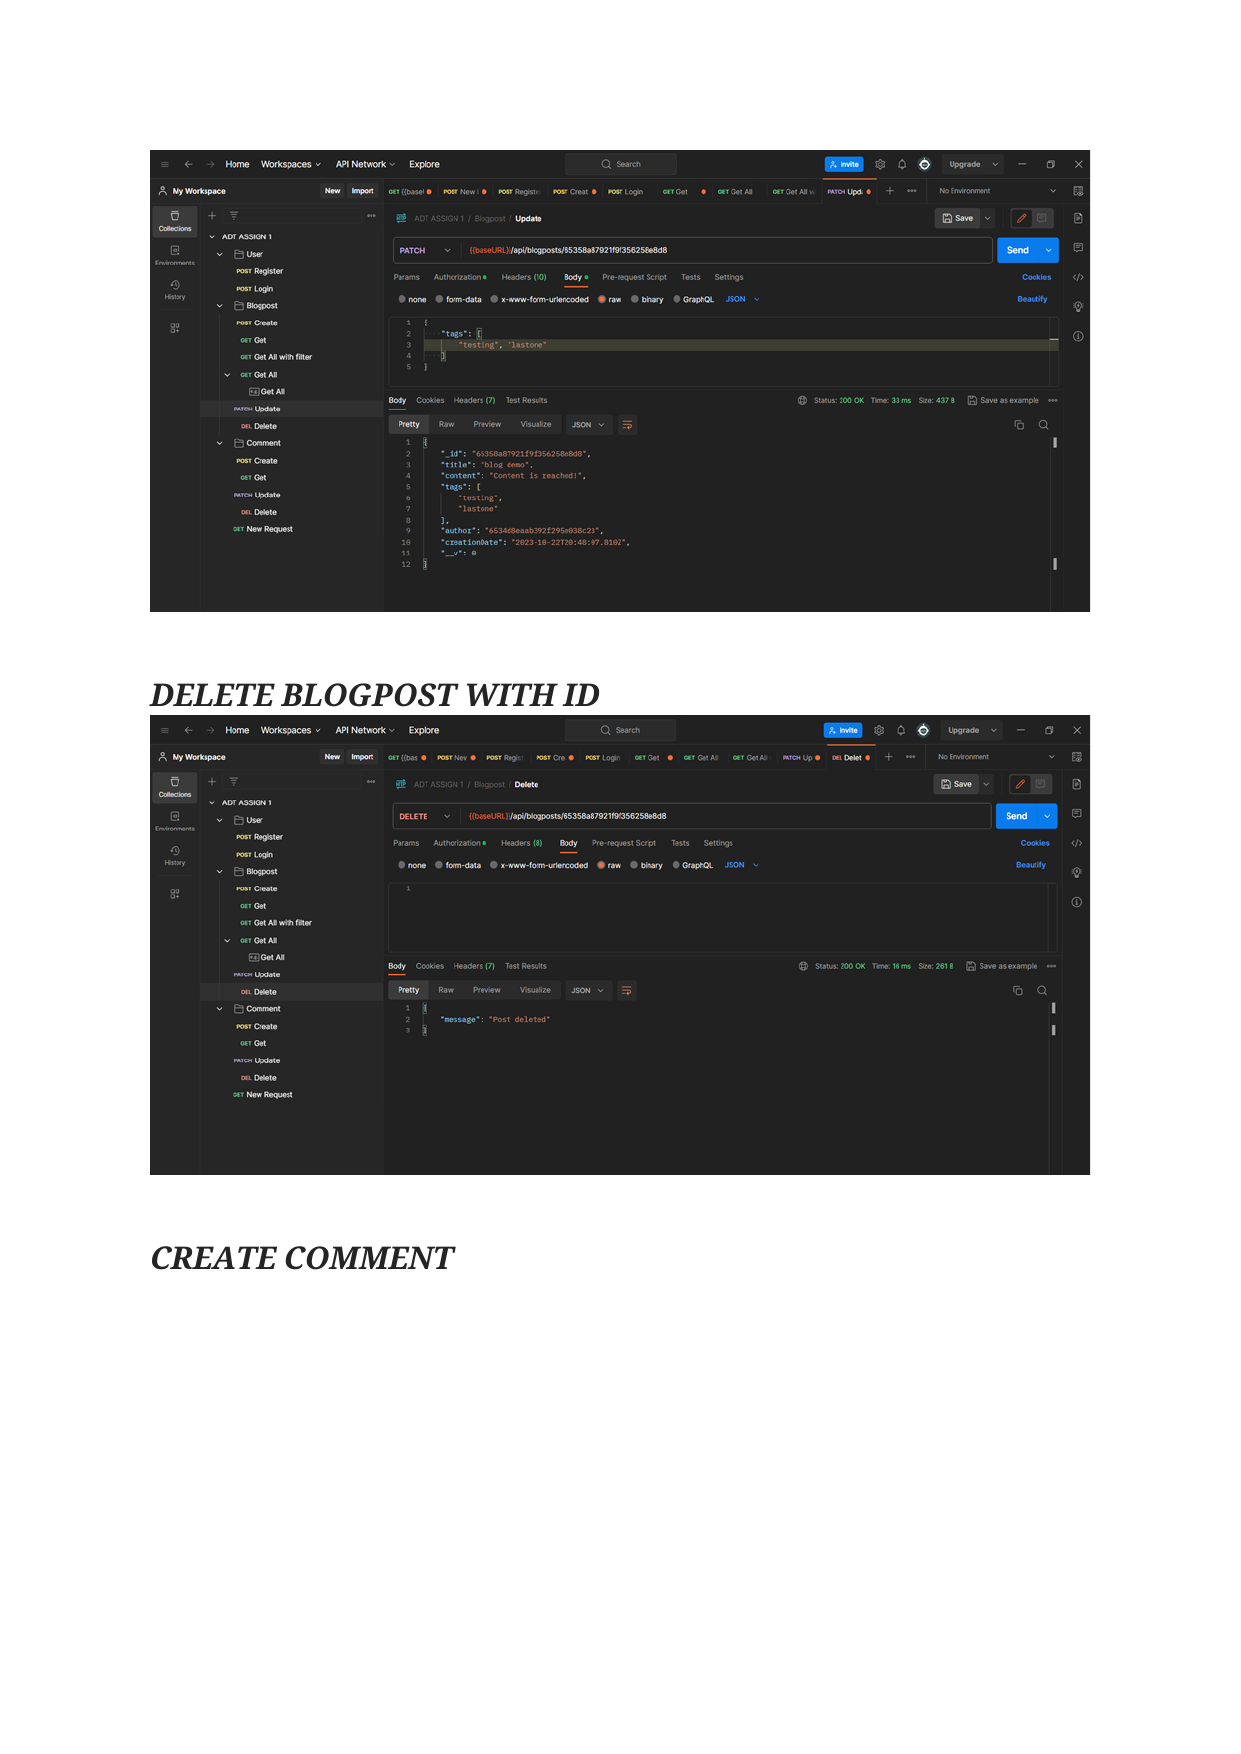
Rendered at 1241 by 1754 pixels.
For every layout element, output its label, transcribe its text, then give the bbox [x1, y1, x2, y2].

text DELETE BLOGPOST WITH ID [150, 666, 1090, 715]
text CREATE COMMENT [150, 1228, 1090, 1278]
